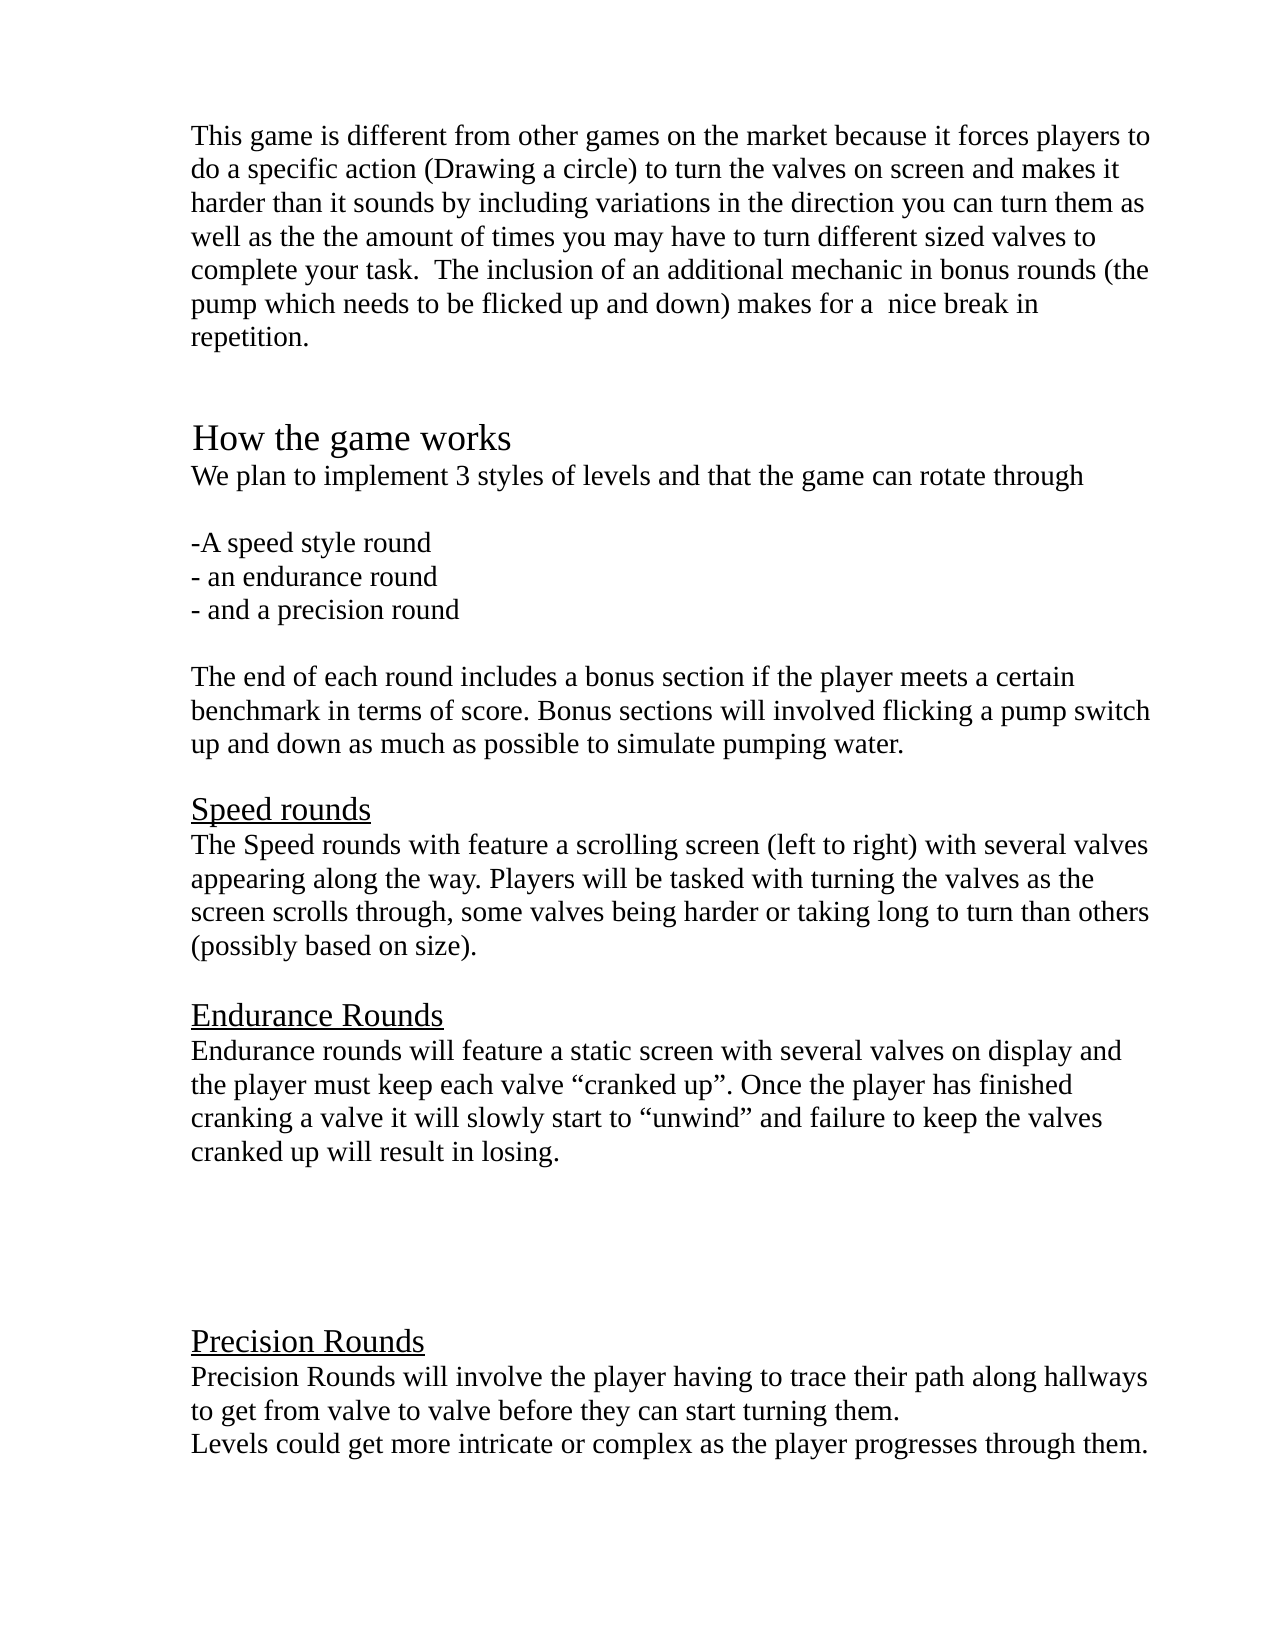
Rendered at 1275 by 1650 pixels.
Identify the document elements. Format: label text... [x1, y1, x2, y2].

text How the game works [118, 415, 1157, 458]
text Speed rounds [191, 789, 1157, 827]
text The Speed rounds with feature a scrolling screen (left to right) with several valves appearing along the way. Players will be tasked with turning the valves as the screen scrolls through, some valves being harder or taking long to turn than others (possibly based on size). Endurance Rounds [191, 827, 1157, 1033]
text We plan to implement 3 styles of levels and that the game can rotate through [191, 458, 1157, 525]
text This game is different from other games on the market because it forces players to do a specific action (Drawing a circle) to turn the valves on screen and makes it harder than it sounds by including variations in the direction you can turn them as well as the the amount of times you may have to turn different sized valves to complete your task. The inclusion of an additional mechanic in bonus rounds (the pump which needs to be flicked up and down) makes for a nice break in repetition. [191, 118, 1157, 415]
text Precision Rounds [191, 1321, 1157, 1359]
text Precision Rounds will involve the player having to trace their path along hallways to get from valve to valve before they can start turning them. Levels could get more intricate or complex as the player progresses through them. [191, 1359, 1157, 1527]
text Endurance rounds will feature a static screen with several valves on display and the player must keep each valve “cranked up”. Once the player has finished cranking a valve it will slowly start to “unwind” and failure to keep the valves cranked up will result in losing. [191, 1033, 1157, 1234]
text -A speed style round - an endurance round - and a precision round The end of each round includes a bonus section if the player meets a certain benchmark in terms of score. Bonus sections will involved flicking a pump switch up and down as much as possible to simulate pumping water. [191, 525, 1157, 760]
